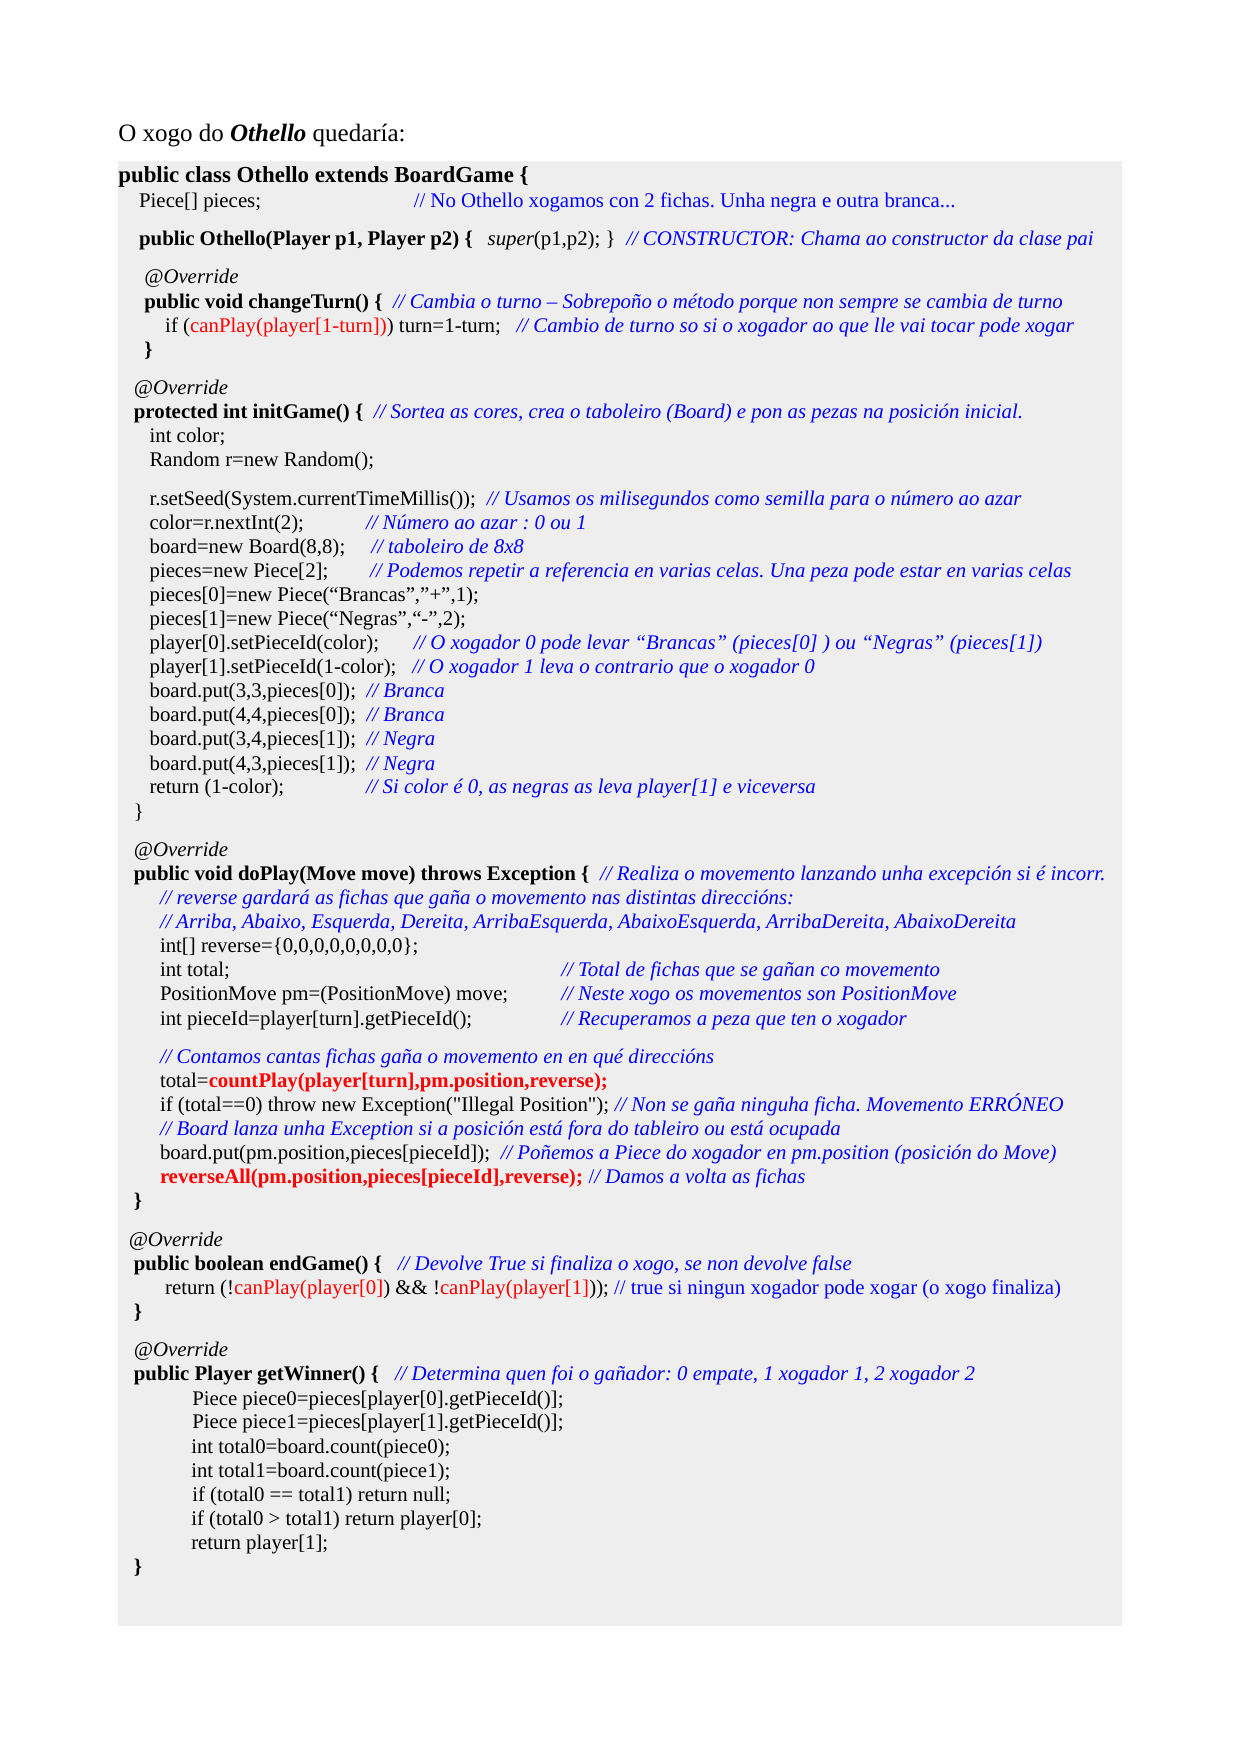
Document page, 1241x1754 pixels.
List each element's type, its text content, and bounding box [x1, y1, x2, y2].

text int total; // Total de fichas que se gañan co movemento [118, 957, 1122, 981]
text int color; [118, 423, 1122, 447]
text public Othello(Player p1, Player p2) { super(p1,p2); } // CONSTRUCTOR: Chama ao constructor da clase pai [118, 226, 1122, 250]
text if (total0 == total1) return null; [118, 1482, 1122, 1506]
text Piece[] pieces; // No Othello xogamos con 2 fichas. Unha negra e outra branca... [118, 188, 1122, 212]
text player[1].setPieceId(1-color); // O xogador 1 leva o contrario que o xogador 0 [118, 654, 1122, 678]
text PositionMove pm=(PositionMove) move; // Neste xogo os movementos son PositionMove [118, 981, 1122, 1005]
text if (canPlay(player[1-turn])) turn=1-turn; // Cambio de turno so si o xogador ao que lle vai tocar pode xogar [118, 313, 1122, 337]
text return (!canPlay(player[0]) && !canPlay(player[1])); // true si ningun xogador pode xogar (o xogo finaliza) [118, 1275, 1122, 1299]
text // Contamos cantas fichas gaña o movemento en en qué direccións [118, 1044, 1122, 1068]
text public void doPlay(Move move) throws Exception { // Realiza o movemento lanzando unha excepción si é incorr. [118, 861, 1122, 885]
text int total1=board.count(piece1); [118, 1458, 1122, 1482]
text color=r.nextInt(2); // Número ao azar : 0 ou 1 [118, 510, 1122, 534]
text return (1-color); // Si color é 0, as negras as leva player[1] e viceversa [118, 774, 1122, 798]
text total=countPlay(player[turn],pm.position,reverse); [118, 1068, 1122, 1092]
text // Arriba, Abaixo, Esquerda, Dereita, ArribaEsquerda, AbaixoEsquerda, ArribaDereita, AbaixoDereita [118, 909, 1122, 933]
text } [118, 1554, 1122, 1578]
text int pieceId=player[turn].getPieceId(); // Recuperamos a peza que ten o xogador [118, 1005, 1122, 1029]
text O xogo do Othello quedaría: [118, 118, 1122, 147]
text public class Othello extends BoardGame { [118, 161, 1122, 188]
text board.put(pm.position,pieces[pieceId]); // Poñemos a Piece do xogador en pm.position (posición do Move) [118, 1140, 1122, 1164]
text } [118, 1188, 1122, 1212]
text @Override [118, 1227, 1122, 1251]
text int total0=board.count(piece0); [118, 1433, 1122, 1458]
text board.put(4,4,pieces[0]); // Branca [118, 702, 1122, 726]
text Random r=new Random(); [118, 447, 1122, 471]
text public boolean endGame() { // Devolve True si finaliza o xogo, se non devolve false [118, 1251, 1122, 1275]
text reverseAll(pm.position,pieces[pieceId],reverse); // Damos a volta as fichas [118, 1164, 1122, 1188]
text public Player getWinner() { // Determina quen foi o gañador: 0 empate, 1 xogador 1, 2 xogador 2 [118, 1361, 1122, 1385]
text if (total==0) throw new Exception("Illegal Position"); // Non se gaña ninguha ficha. Movemento ERRÓNEO [118, 1092, 1122, 1116]
text r.setSeed(System.currentTimeMillis()); // Usamos os milisegundos como semilla para o número ao azar [118, 486, 1122, 510]
text board=new Board(8,8); // taboleiro de 8x8 [118, 534, 1122, 558]
text protected int initGame() { // Sortea as cores, crea o taboleiro (Board) e pon as pezas na posición inicial. [118, 399, 1122, 423]
text @Override [118, 1337, 1122, 1361]
text } [118, 798, 1122, 823]
text } [118, 1299, 1122, 1323]
text @Override [118, 837, 1122, 861]
text pieces[1]=new Piece(“Negras”,“-”,2); [118, 606, 1122, 630]
text player[0].setPieceId(color); // O xogador 0 pode levar “Brancas” (pieces[0] ) ou “Negras” (pieces[1]) [118, 630, 1122, 654]
text Piece piece1=pieces[player[1].getPieceId()]; [118, 1409, 1122, 1433]
text } [118, 337, 1122, 361]
text board.put(3,4,pieces[1]); // Negra [118, 726, 1122, 750]
text pieces=new Piece[2]; // Podemos repetir a referencia en varias celas. Una peza pode estar en varias celas [118, 558, 1122, 582]
text pieces[0]=new Piece(“Brancas”,”+”,1); [118, 582, 1122, 606]
text board.put(4,3,pieces[1]); // Negra [118, 750, 1122, 774]
text Piece piece0=pieces[player[0].getPieceId()]; [118, 1385, 1122, 1409]
text public void changeTurn() { // Cambia o turno – Sobrepoño o método porque non sempre se cambia de turno [118, 288, 1122, 313]
text // reverse gardará as fichas que gaña o movemento nas distintas direccións: [118, 885, 1122, 909]
text @Override [118, 375, 1122, 399]
text // Board lanza unha Exception si a posición está fora do tableiro ou está ocupada [118, 1116, 1122, 1140]
text return player[1]; [118, 1530, 1122, 1554]
text int[] reverse={0,0,0,0,0,0,0,0}; [118, 933, 1122, 957]
text if (total0 > total1) return player[0]; [118, 1506, 1122, 1530]
text @Override [118, 264, 1122, 288]
text board.put(3,3,pieces[0]); // Branca [118, 678, 1122, 702]
